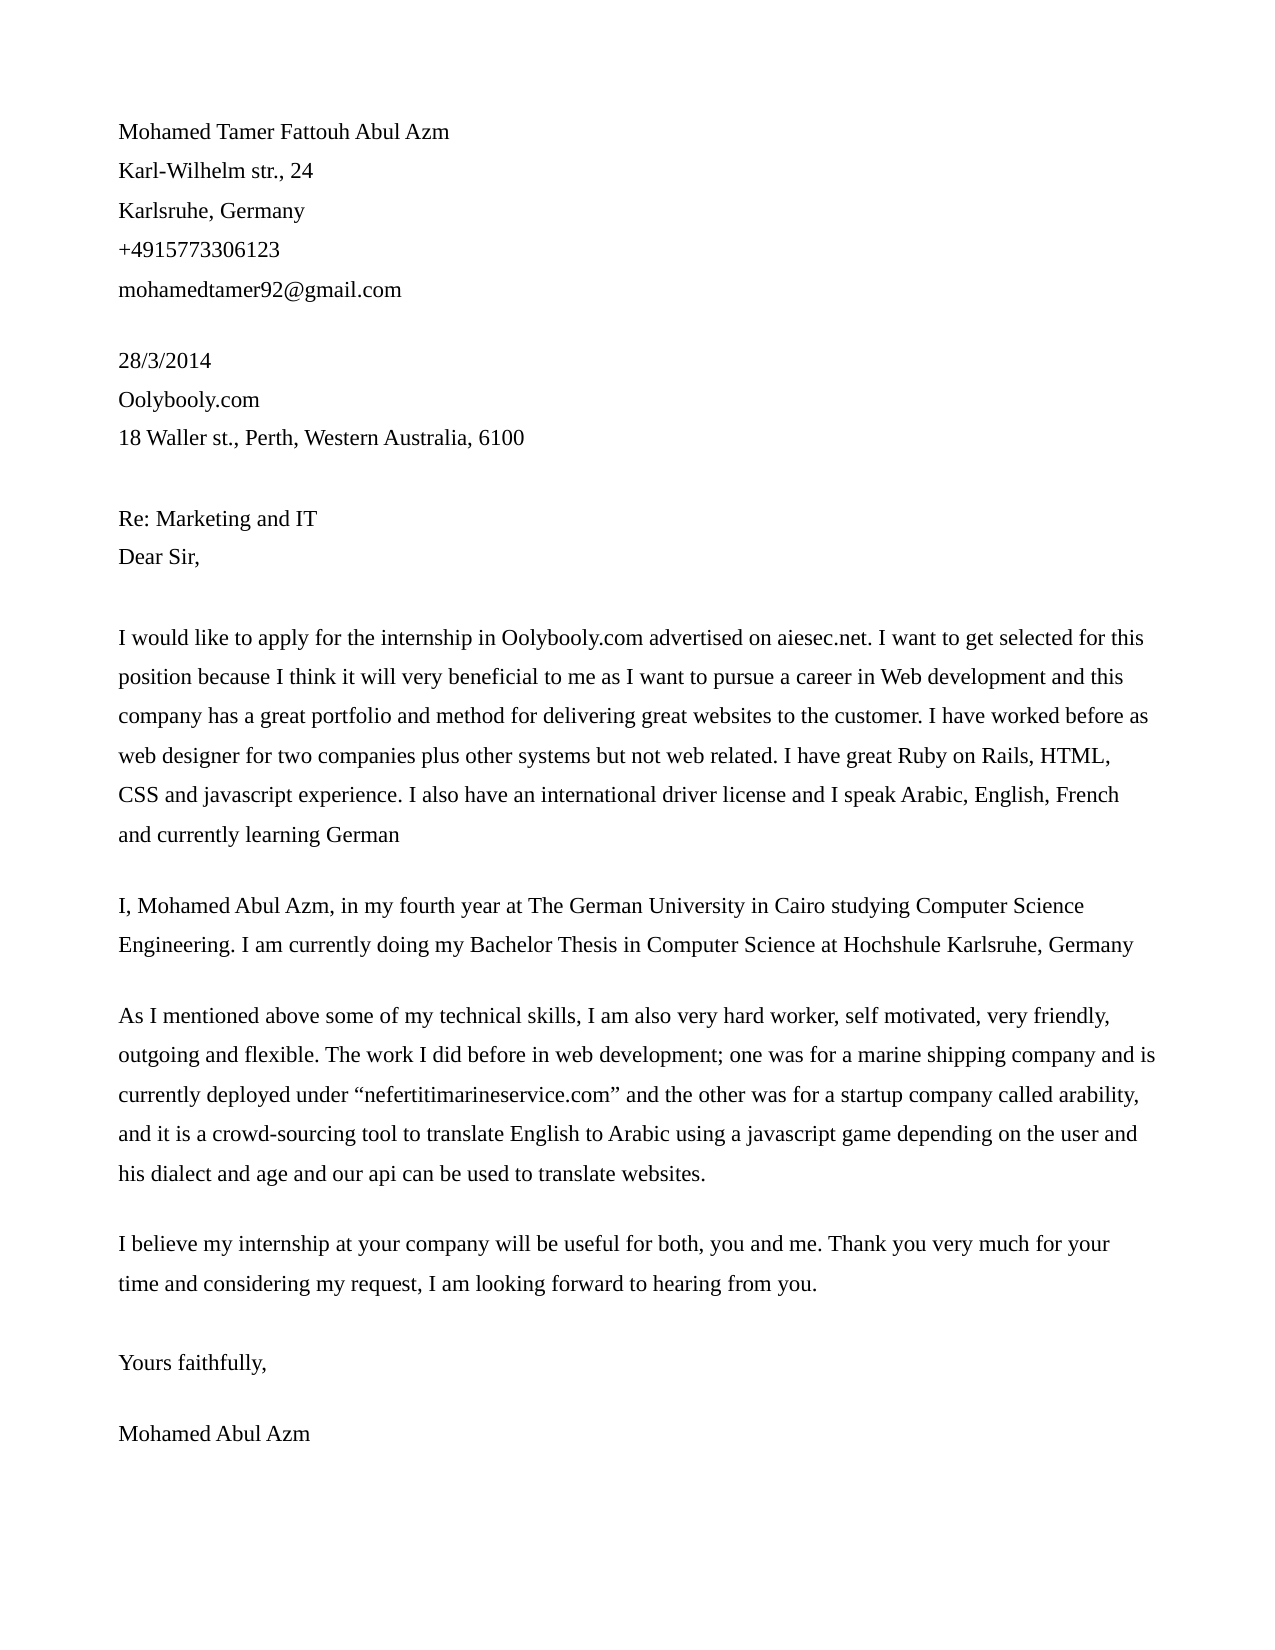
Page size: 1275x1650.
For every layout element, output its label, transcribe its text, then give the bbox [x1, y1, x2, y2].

text Oolybooly.com [118, 386, 1157, 412]
text I, Mohamed Abul Azm, in my fourth year at The German University in Cairo studying Computer Science Engineering. I am currently doing my Bachelor Thesis in Computer Science at Hochshule Karlsruhe, Germany [118, 892, 1157, 957]
text As I mentioned above some of my technical skills, I am also very hard worker, self motivated, very friendly, outgoing and flexible. The work I did before in web development; one was for a marine shipping company and is currently deployed under “nefertitimarineservice.com” and the other was for a startup company called arability, and it is a crowd-sourcing tool to translate English to Arabic using a javascript game depending on the user and his dialect and age and our api can be used to translate websites. [118, 1002, 1157, 1186]
text 18 Waller st., Perth, Western Australia, 6100 [118, 424, 1157, 451]
text 28/3/2014 [118, 347, 1157, 373]
text Re: Marketing and IT [118, 504, 1157, 531]
text I would like to apply for the internship in Oolybooly.com advertised on aiesec.net. I want to get selected for this position because I think it will very beneficial to me as I want to pursue a career in Web development and this company has a great portfolio and method for delivering great websites to the customer. I have worked before as web designer for two companies plus other systems but not web related. I have great Ruby on Rails, HTML, CSS and javascript experience. I also have an international driver license and I speak Arabic, English, French and currently learning German [118, 623, 1157, 847]
text Mohamed Tamer Fattouh Abul Azm Karl-Wilhelm str., 24 Karlsruhe, Germany +4915773306123 mohamedtamer92@gmail.com [118, 118, 1157, 302]
text Mohamed Abul Azm [118, 1420, 1157, 1446]
text Dear Sir, [118, 543, 1157, 570]
text I believe my internship at your company will be useful for both, you and me. Thank you very much for your time and considering my request, I am looking forward to hearing from you. Yours faithfully, [118, 1231, 1157, 1375]
